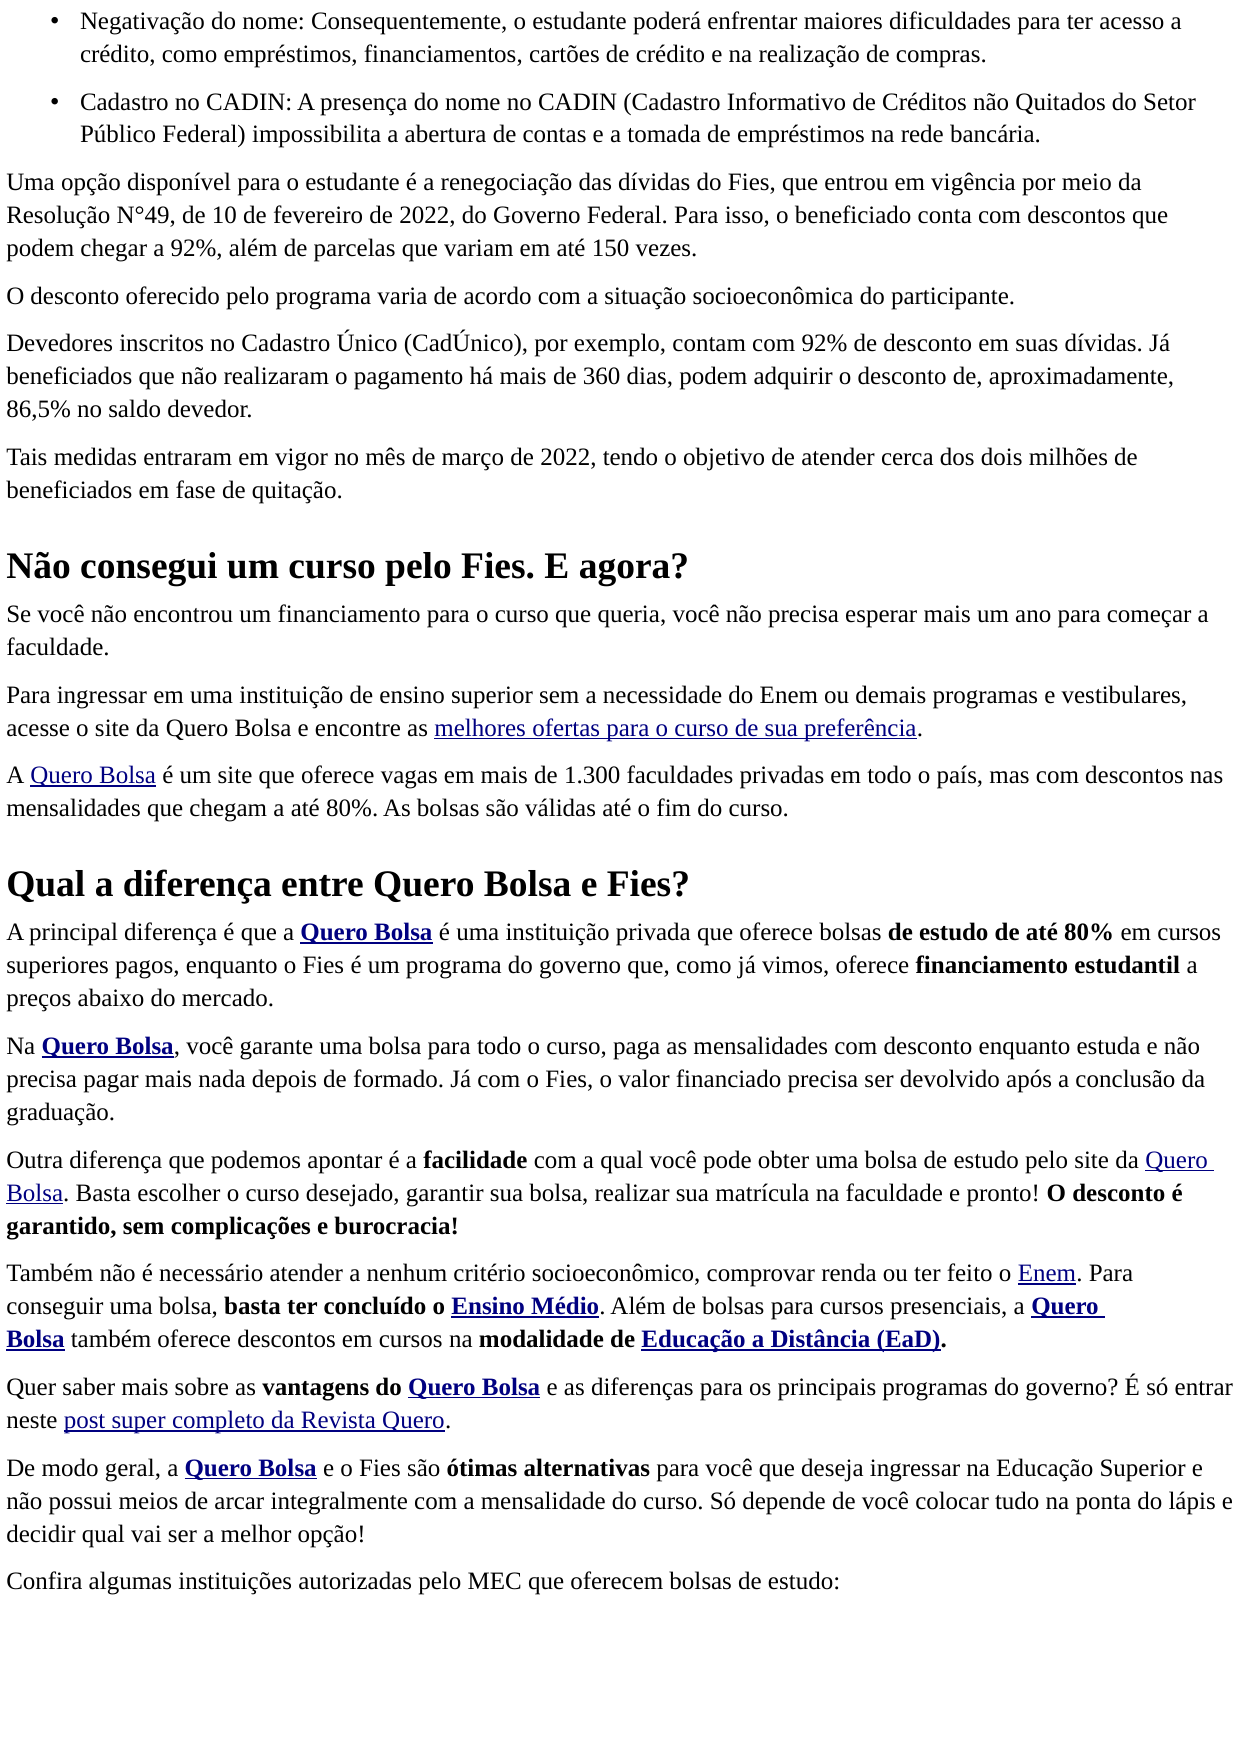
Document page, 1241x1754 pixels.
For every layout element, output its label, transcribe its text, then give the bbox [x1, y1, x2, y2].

text Quer saber mais sobre as vantagens do Quero Bolsa e as diferenças para os principais programas do governo? É só entrar neste post super completo da Revista Quero. [6, 1372, 1234, 1434]
text Devedores inscritos no Cadastro Único (CadÚnico), por exemplo, contam com 92% de desconto em suas dívidas. Já beneficiados que não realizaram o pagamento há mais de 360 dias, podem adquirir o desconto de, aproximadamente, 86,5% no saldo devedor. [6, 328, 1234, 423]
text A Quero Bolsa é um site que oferece vagas em mais de 1.300 faculdades privadas em todo o país, mas com descontos nas mensalidades que chegam a até 80%. As bolsas são válidas até o fim do curso. [6, 760, 1234, 822]
subtitle Qual a diferença entre Quero Bolsa e Fies? [6, 862, 1234, 905]
text Tais medidas entraram em vigor no mês de março de 2022, tendo o objetivo de atender cerca dos dois milhões de beneficiados em fase de quitação. [6, 442, 1234, 504]
text Confira algumas instituições autorizadas pelo MEC que oferecem bolsas de estudo: [6, 1566, 1234, 1595]
list Negativação do nome: Consequentemente, o estudante poderá enfrentar maiores dificuldades para ter acesso a crédito, como empréstimos, financiamentos, cartões de crédito e na realização de compras. [50, 6, 1234, 68]
text Na Quero Bolsa, você garante uma bolsa para todo o curso, paga as mensalidades com desconto enquanto estuda e não precisa pagar mais nada depois de formado. Já com o Fies, o valor financiado precisa ser devolvido após a conclusão da graduação. [6, 1031, 1234, 1126]
text Se você não encontrou um financiamento para o curso que queria, você não precisa esperar mais um ano para começar a faculdade. [6, 599, 1234, 661]
text O desconto oferecido pelo programa varia de acordo com a situação socioeconômica do participante. [6, 281, 1234, 309]
text A principal diferença é que a Quero Bolsa é uma instituição privada que oferece bolsas de estudo de até 80% em cursos superiores pagos, enquanto o Fies é um programa do governo que, como já vimos, oferece financiamento estudantil a preços abaixo do mercado. [6, 917, 1234, 1012]
subtitle Não consegui um curso pelo Fies. E agora? [6, 543, 1234, 587]
text De modo geral, a Quero Bolsa e o Fies são ótimas alternativas para você que deseja ingressar na Educação Superior e não possui meios de arcar integralmente com a mensalidade do curso. Só depende de você colocar tudo na ponta do lápis e decidir qual vai ser a melhor opção! [6, 1453, 1234, 1547]
list Cadastro no CADIN: A presença do nome no CADIN (Cadastro Informativo de Créditos não Quitados do Setor Público Federal) impossibilita a abertura de contas e a tomada de empréstimos na rede bancária. [50, 87, 1234, 148]
text Outra diferença que podemos apontar é a facilidade com a qual você pode obter uma bolsa de estudo pelo site da Quero Bolsa. Basta escolher o curso desejado, garantir sua bolsa, realizar sua matrícula na faculdade e pronto! O desconto é garantido, sem complicações e burocracia! [6, 1145, 1234, 1239]
text Para ingressar em uma instituição de ensino superior sem a necessidade do Enem ou demais programas e vestibulares, acesse o site da Quero Bolsa e encontre as melhores ofertas para o curso de sua preferência. [6, 680, 1234, 742]
text Uma opção disponível para o estudante é a renegociação das dívidas do Fies, que entrou em vigência por meio da Resolução N°49, de 10 de fevereiro de 2022, do Governo Federal. Para isso, o beneficiado conta com descontos que podem chegar a 92%, além de parcelas que variam em até 150 vezes. [6, 167, 1234, 262]
text Também não é necessário atender a nenhum critério socioeconômico, comprovar renda ou ter feito o Enem. Para conseguir uma bolsa, basta ter concluído o Ensino Médio. Além de bolsas para cursos presenciais, a Quero Bolsa também oferece descontos em cursos na modalidade de Educação a Distância (EaD). [6, 1258, 1234, 1353]
